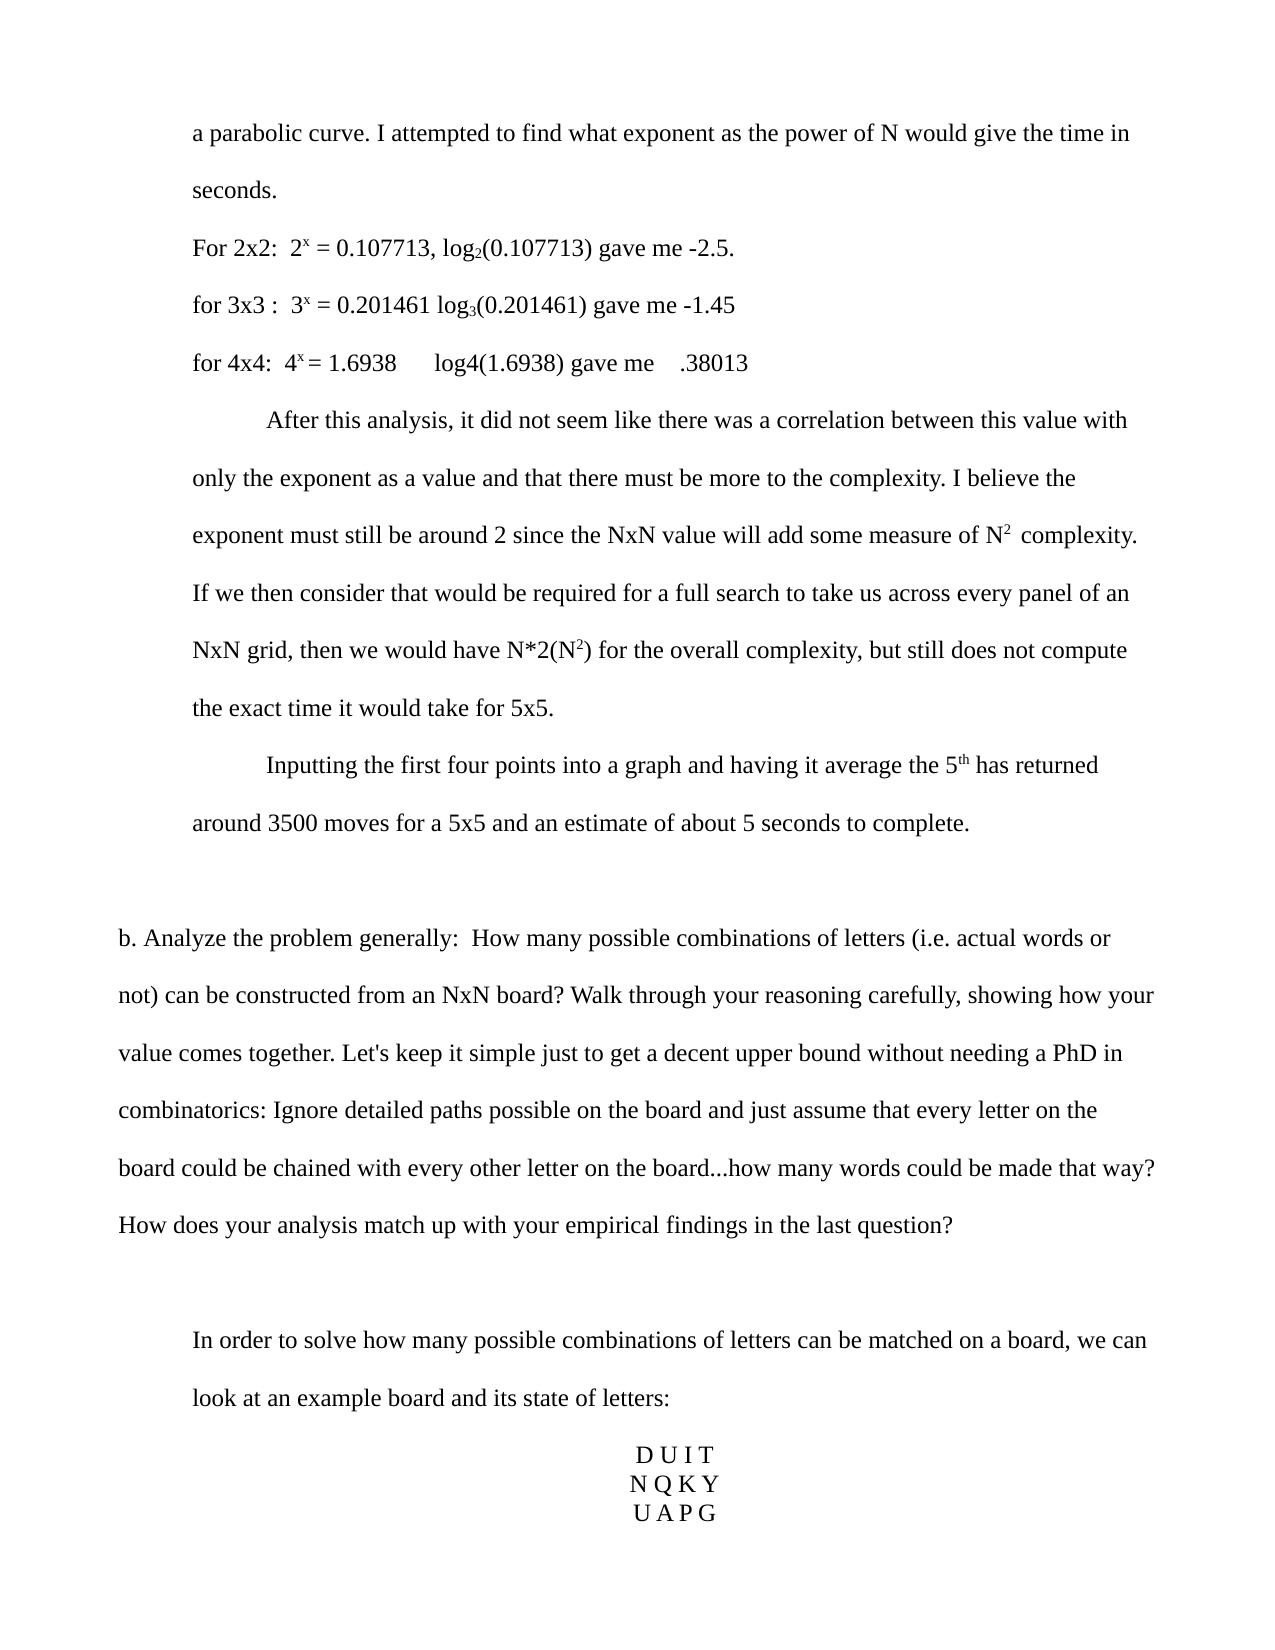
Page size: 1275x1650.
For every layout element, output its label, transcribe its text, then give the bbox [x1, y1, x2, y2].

text U A P G [192, 1498, 1157, 1527]
text After this analysis, it did not seem like there was a correlation between this value with only the exponent as a value and that there must be more to the complexity. I believe the exponent must still be around 2 since the NxN value will add some measure of N2 complexity. If we then consider that would be required for a full search to take us across every panel of an NxN grid, then we would have N*2(N2) for the overall complexity, but still does not compute the exact time it would take for 5x5. [192, 406, 1157, 722]
text for 4x4: 4x = 1.6938 log4(1.6938) gave me .38013 [192, 348, 1157, 377]
text for 3x3 : 3x = 0.201461 log3(0.201461) gave me -1.45 [192, 291, 1157, 319]
text b. Analyze the problem generally: How many possible combinations of letters (i.e. actual words or not) can be constructed from an NxN board? Walk through your reasoning carefully, showing how your value comes together. Let's keep it simple just to get a decent upper bound without needing a PhD in combinatorics: Ignore detailed paths possible on the board and just assume that every letter on the board could be chained with every other letter on the board...how many words could be made that way? How does your analysis match up with your empirical findings in the last question? [118, 923, 1157, 1239]
text N Q K Y [192, 1469, 1157, 1498]
text D U I T [192, 1441, 1157, 1469]
text For 2x2: 2x = 0.107713, log2(0.107713) gave me -2.5. [192, 233, 1157, 262]
text Inputting the first four points into a graph and having it average the 5th has returned around 3500 moves for a 5x5 and an estimate of about 5 seconds to complete. [192, 751, 1157, 837]
text a parabolic curve. I attempted to find what exponent as the power of N would give the time in seconds. [192, 118, 1157, 204]
text In order to solve how many possible combinations of letters can be matched on a board, we can look at an example board and its state of letters: [192, 1326, 1157, 1412]
